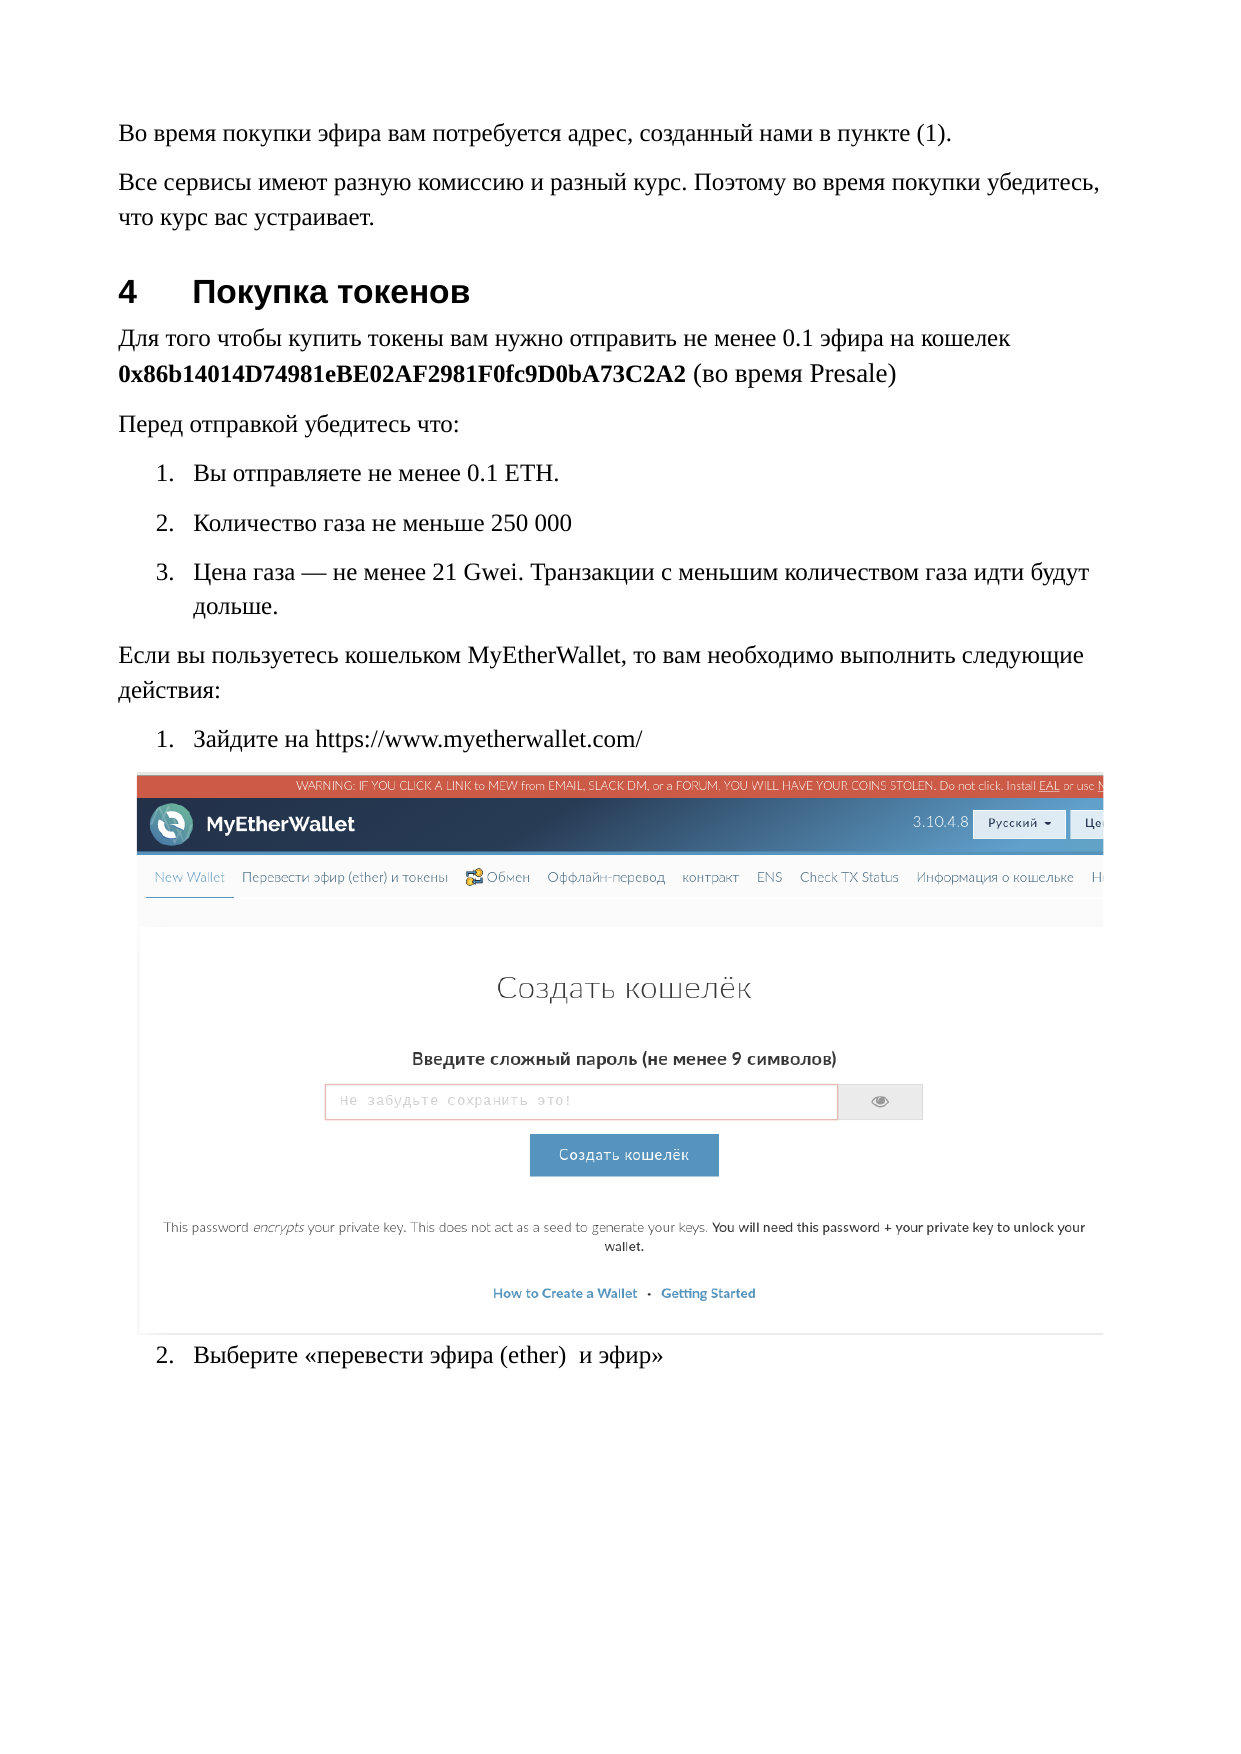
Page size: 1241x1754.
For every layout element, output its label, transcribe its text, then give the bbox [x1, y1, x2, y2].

list Цена газа — не менее 21 Gwei. Транзакции с меньшим количеством газа идти будут дольше. [156, 557, 1122, 620]
text Перед отправкой убедитесь что: [118, 409, 1122, 438]
text Если вы пользуетесь кошельком MyEtherWallet, то вам необходимо выполнить следующие действия: [118, 640, 1122, 703]
list Зайдите на https://www.myetherwallet.com/ [156, 724, 1122, 752]
text Во время покупки эфира вам потребуется адрес, созданный нами в пункте (1). [118, 118, 1122, 147]
text Все сервисы имеют разную комиссию и разный курс. Поэтому во время покупки убедитесь, что курс вас устраивает. [118, 167, 1122, 230]
text Для того чтобы купить токены вам нужно отправить не менее 0.1 эфира на кошелек 0x86b14014D74981eBE02AF2981F0fc9D0bA73C2A2 (во время Presale) [118, 323, 1122, 389]
subtitle Покупка токенов [118, 272, 1122, 310]
list Выберите «перевести эфира (ether) и эфир» [156, 1168, 1122, 1369]
list Вы отправляете не менее 0.1 ETH. [156, 458, 1122, 487]
picture [136, 772, 1104, 1335]
list Количество газа не меньше 250 000 [156, 508, 1122, 536]
